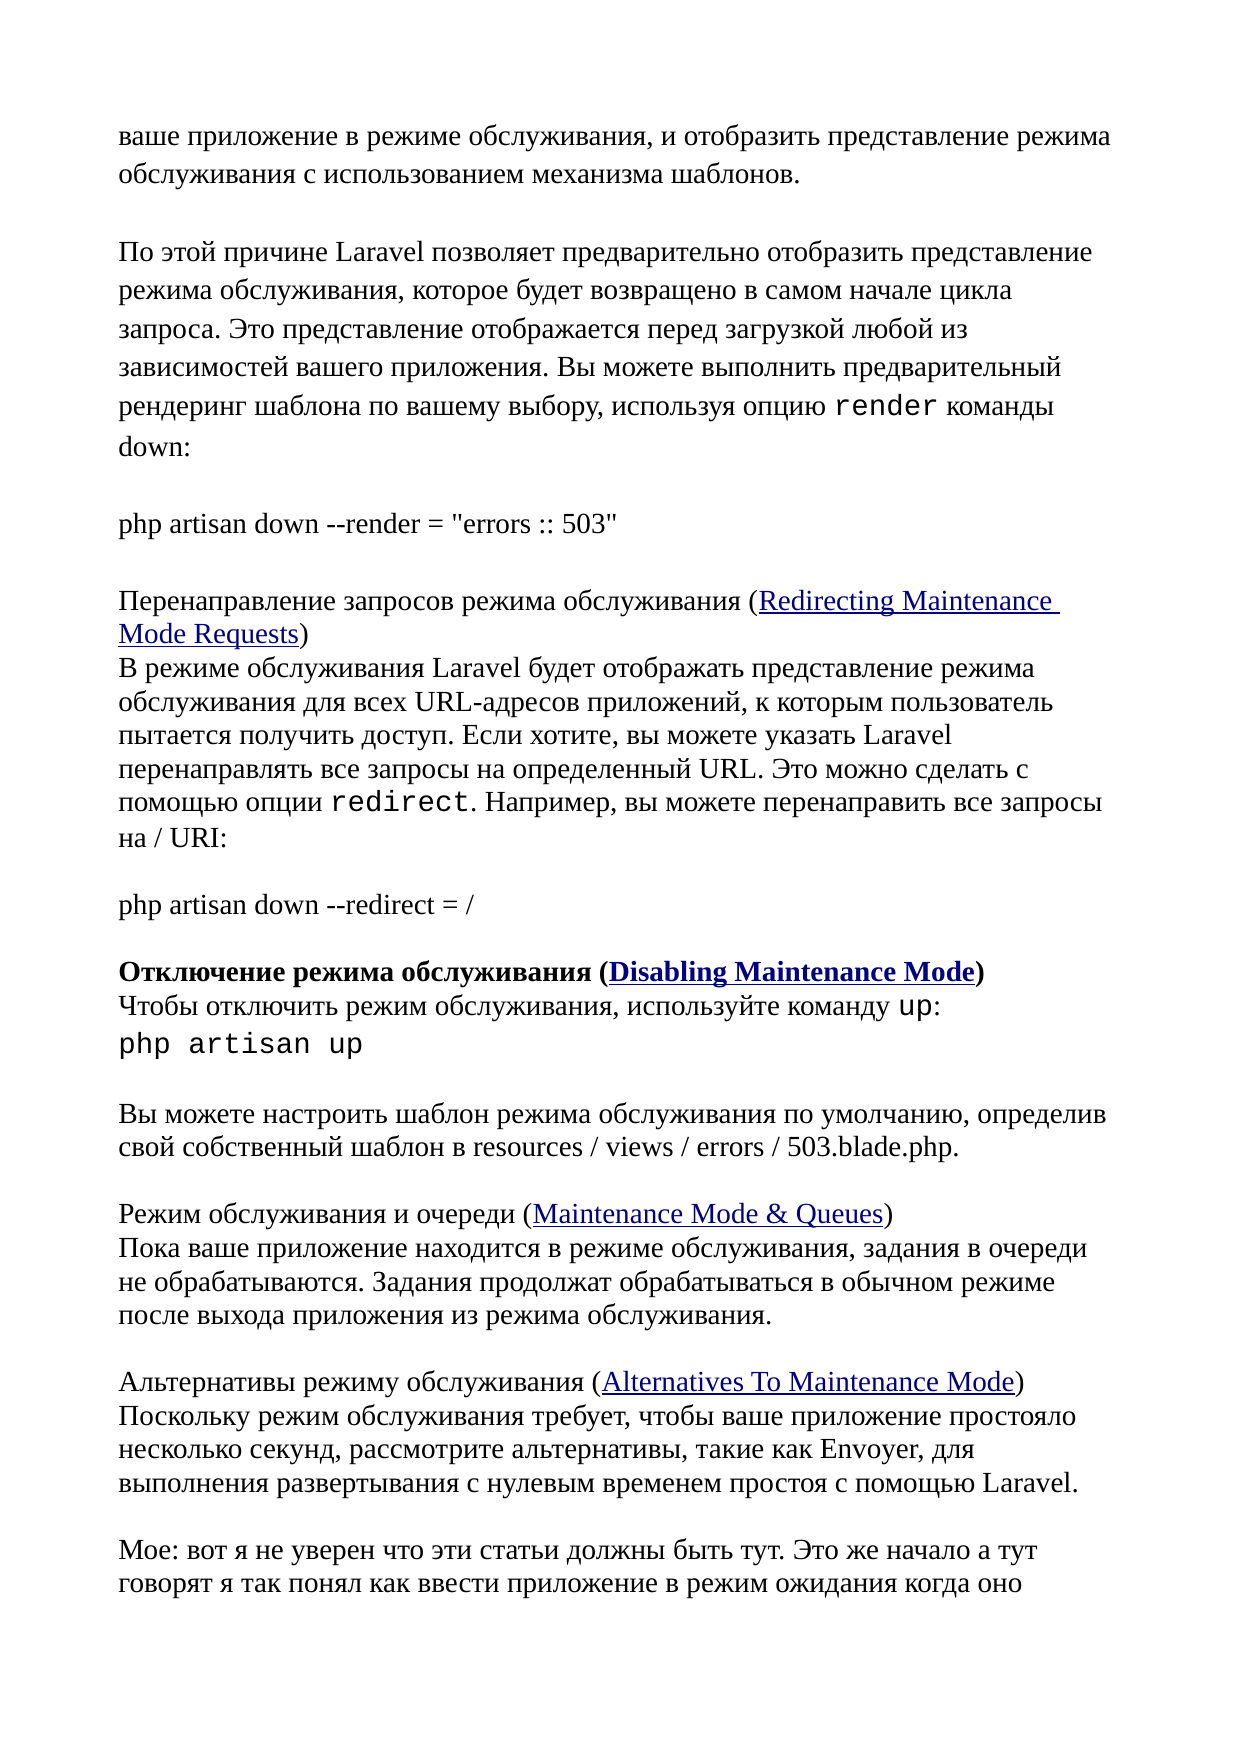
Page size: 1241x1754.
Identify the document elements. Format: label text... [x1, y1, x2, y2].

text Вы можете настроить шаблон режима обслуживания по умолчанию, определив свой собственный шаблон в resources / views / errors / 503.blade.php. [118, 1096, 1122, 1163]
subtitle Отключение режима обслуживания (Disabling Maintenance Mode) [118, 954, 1122, 988]
text php artisan up [118, 1029, 1122, 1062]
text Мое: вот я не уверен что эти статьи должны быть тут. Это же начало а тут говорят я так понял как ввести приложение в режим ожидания когда оно [118, 1532, 1122, 1599]
text ваше приложение в режиме обслуживания, и отобразить представление режима обслуживания с использованием механизма шаблонов. По этой причине Laravel позволяет предварительно отобразить представление режима обслуживания, которое будет возвращено в самом начале цикла запроса. Это представление отображается перед загрузкой любой из зависимостей вашего приложения. Вы можете выполнить предварительный рендеринг шаблона по вашему выбору, используя опцию render команды down: php artisan down --render = "errors :: 503" [118, 118, 1122, 539]
text Режим обслуживания и очереди (Maintenance Mode & Queues) Пока ваше приложение находится в режиме обслуживания, задания в очереди не обрабатываются. Задания продолжат обрабатываться в обычном режиме после выхода приложения из режима обслуживания. Альтернативы режиму обслуживания (Alternatives To Maintenance Mode) Поскольку режим обслуживания требует, чтобы ваше приложение простояло несколько секунд, рассмотрите альтернативы, такие как Envoyer, для выполнения развертывания с нулевым временем простоя с помощью Laravel. [118, 1197, 1122, 1498]
text Перенаправление запросов режима обслуживания (Redirecting Maintenance Mode Requests) [118, 583, 1122, 650]
text В режиме обслуживания Laravel будет отображать представление режима обслуживания для всех URL-адресов приложений, к которым пользователь пытается получить доступ. Если хотите, вы можете указать Laravel перенаправлять все запросы на определенный URL. Это можно сделать с помощью опции redirect. Например, вы можете перенаправить все запросы на / URI: php artisan down --redirect = / [118, 650, 1122, 921]
text Чтобы отключить режим обслуживания, используйте команду up: [118, 988, 1122, 1024]
